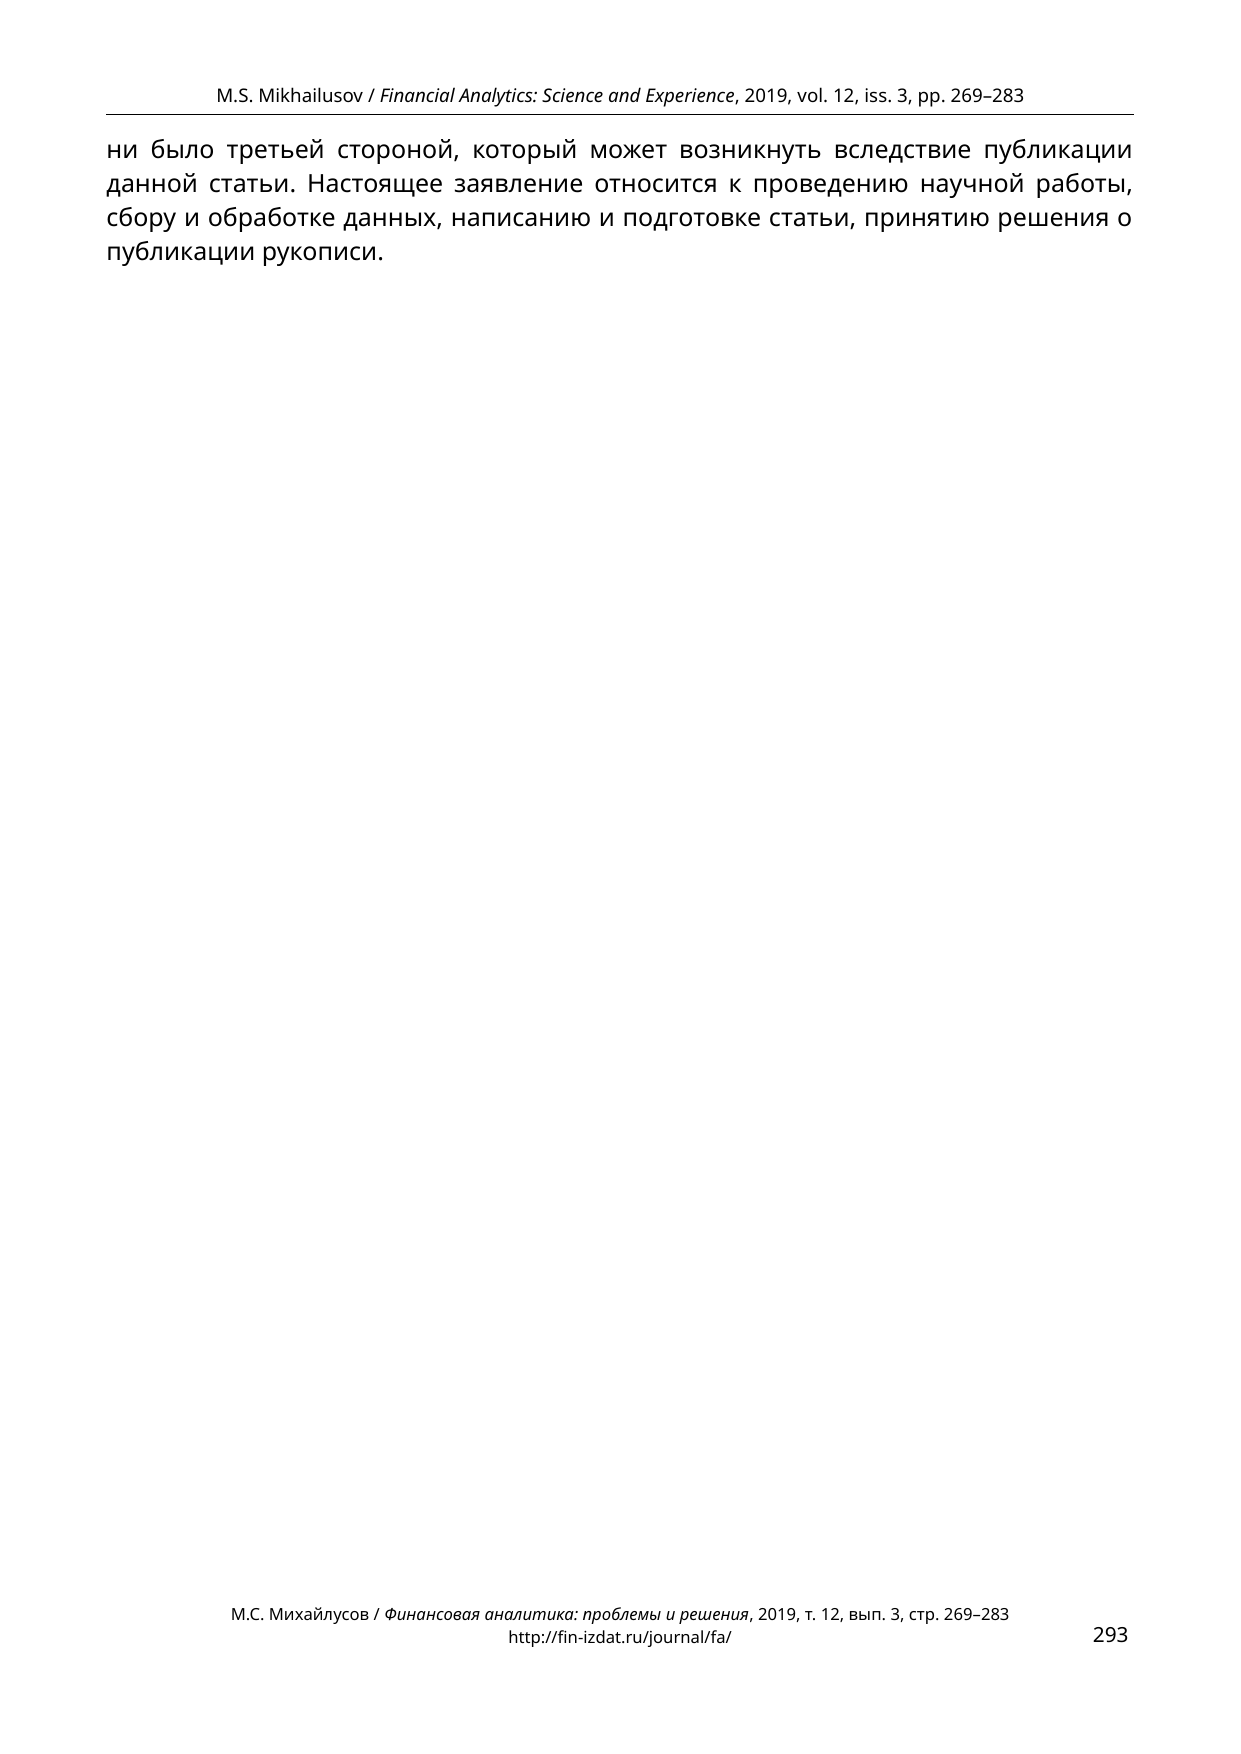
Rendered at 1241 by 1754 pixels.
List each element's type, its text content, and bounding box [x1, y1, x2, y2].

text ни было третьей стороной, который может возникнуть вследствие публикации данной статьи. Настоящее заявление относится к проведению научной работы, сбору и обработке данных, написанию и подготовке статьи, принятию решения о публикации рукописи. [106, 132, 1134, 268]
